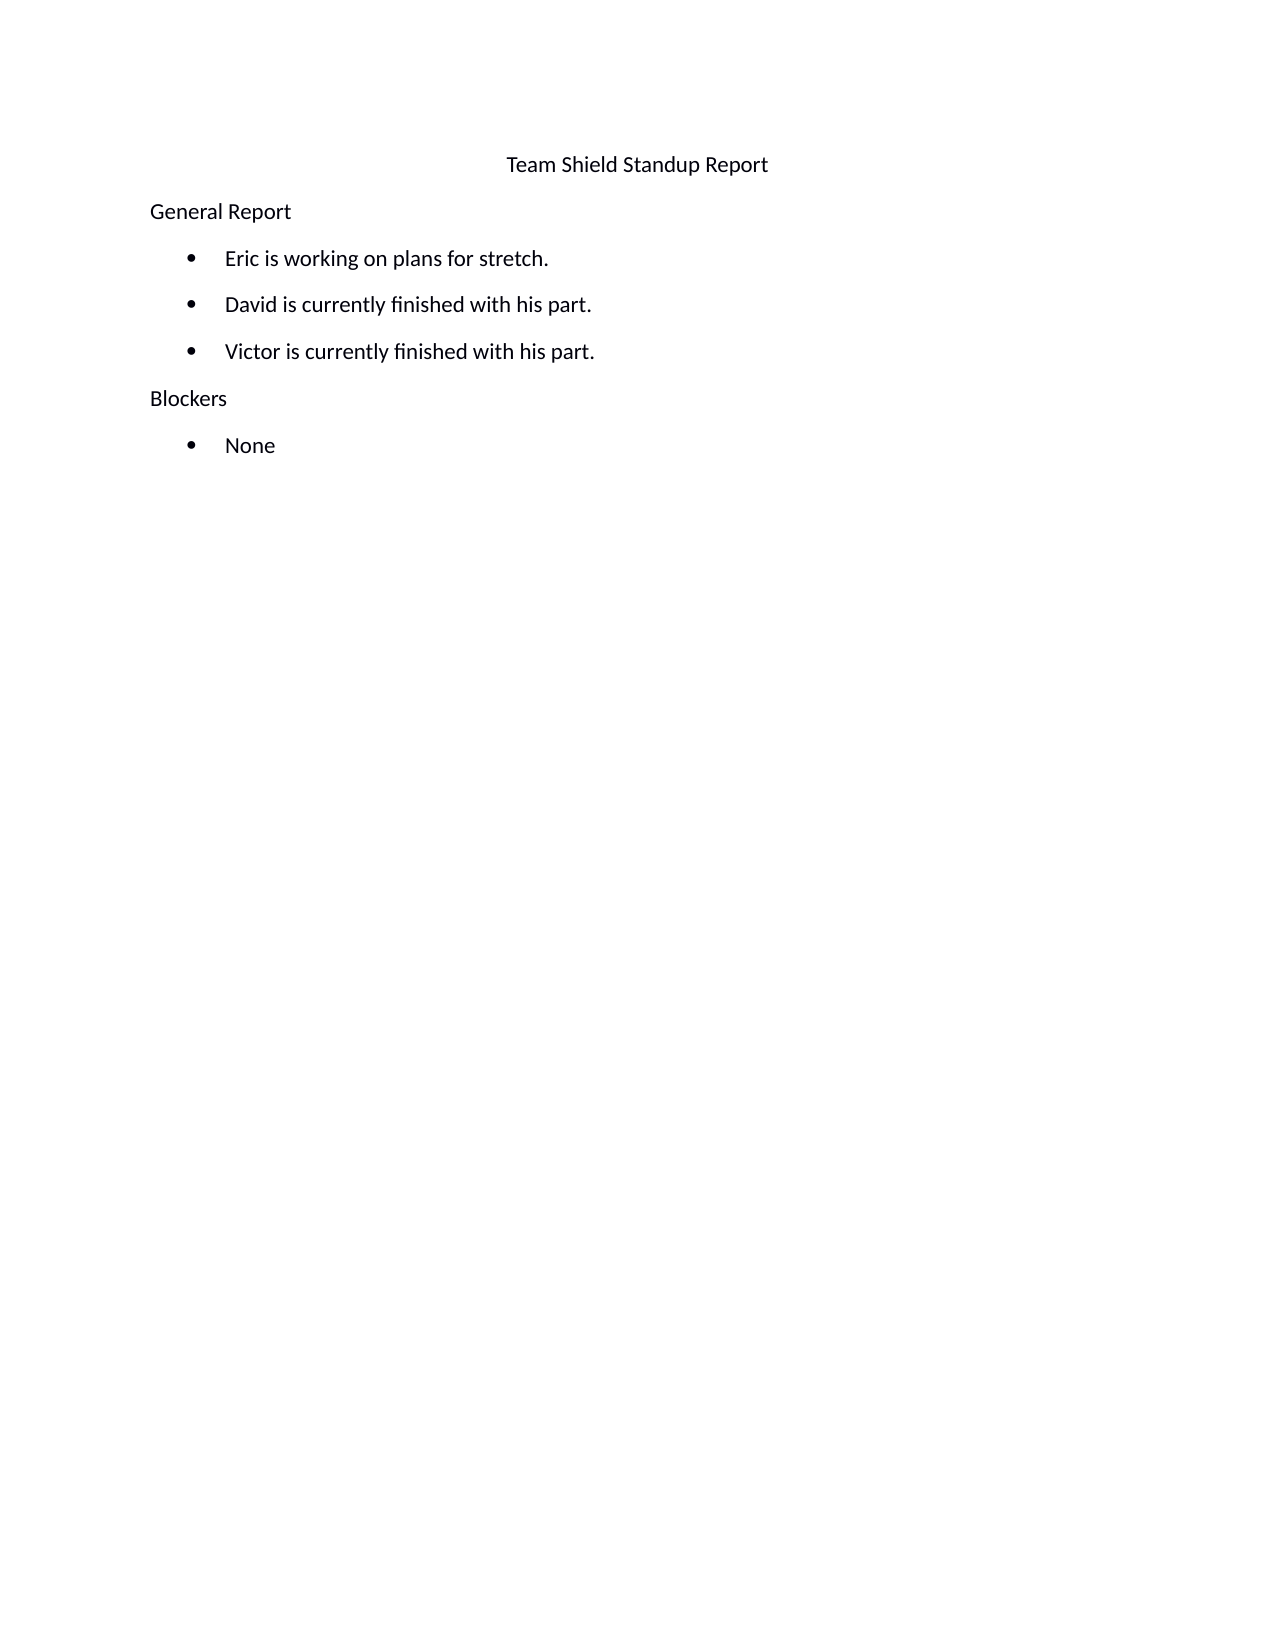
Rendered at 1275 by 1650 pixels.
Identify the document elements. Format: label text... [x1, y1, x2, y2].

list None [187, 431, 1125, 459]
text Blockers [150, 384, 1125, 412]
text General Report [150, 197, 1125, 225]
list Eric is working on plans for stretch. [187, 244, 1125, 272]
list Victor is currently finished with his part. [187, 337, 1125, 366]
text Team Shield Standup Report [150, 150, 1125, 178]
list David is currently finished with his part. [187, 291, 1125, 319]
